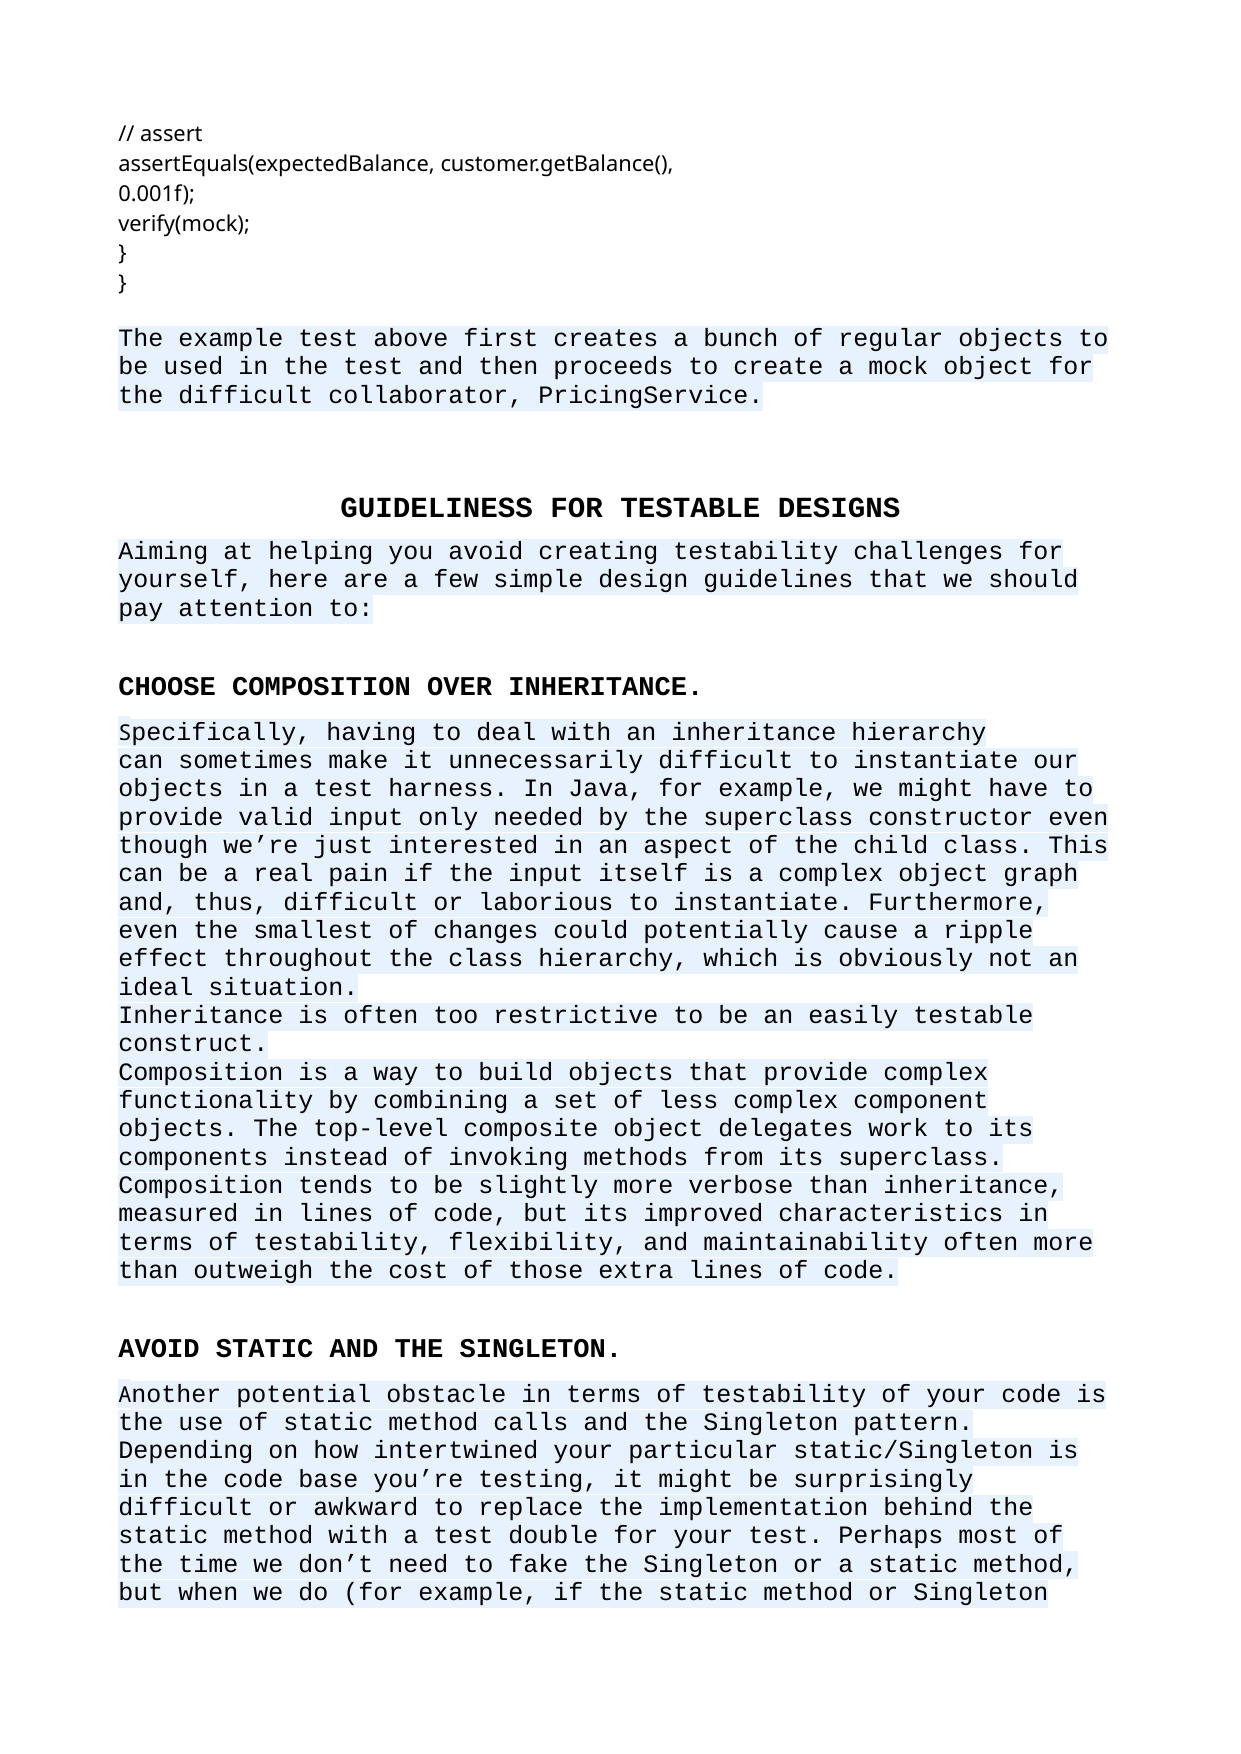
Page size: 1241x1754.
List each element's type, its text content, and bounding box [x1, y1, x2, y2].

subtitle GUIDELINESS FOR TESTABLE DESIGNS [118, 493, 1122, 526]
text Aiming at helping you avoid creating testability challenges for yourself, here are a few simple design guidelines that we should pay attention to: [118, 539, 1122, 624]
text // assert [118, 118, 1122, 148]
text The example test above first creates a bunch of regular objects to be used in the test and then proceeds to create a mock object for the difficult collaborator, PricingService. [118, 326, 1122, 411]
text assertEquals(expectedBalance, customer.getBalance(), [118, 148, 1122, 178]
text Another potential obstacle in terms of testability of your code is the use of static method calls and the Singleton pattern. Depending on how intertwined your particular static/Singleton is in the code base you’re testing, it might be surprisingly [118, 1378, 1122, 1494]
text Specifically, having to deal with an inheritance hierarchy [118, 716, 1122, 747]
text Inheritance is often too restrictive to be an easily testable construct. [118, 1002, 1122, 1059]
text Composition is a way to build objects that provide complex functionality by combining a set of less complex component objects. The top-level composite object delegates work to its components instead of invoking methods from its superclass. [118, 1059, 1122, 1172]
text difficult or awkward to replace the implementation behind the static method with a test double for your test. Perhaps most of the time we don’t need to fake the Singleton or a static method, but when we do (for example, if the static method or Singleton [118, 1494, 1122, 1608]
text effect throughout the class hierarchy, which is obviously not an ideal situation. [118, 946, 1122, 1002]
text } [118, 237, 1122, 267]
subtitle AVOID STATIC AND THE SINGLETON. [118, 1335, 1122, 1366]
text } [118, 267, 1122, 297]
text can sometimes make it unnecessarily difficult to instantiate our objects in a test harness. In Java, for example, we might have to provide valid input only needed by the superclass constructor even though we’re just interested in an aspect of the child class. This can be a real pain if the input itself is a complex object graph and, thus, difficult or laborious to instantiate. Furthermore, even the smallest of changes could potentially cause a ripple [118, 747, 1122, 946]
subtitle CHOOSE COMPOSITION OVER INHERITANCE. [118, 673, 1122, 704]
text verify(mock); [118, 207, 1122, 237]
text 0.001f); [118, 178, 1122, 207]
text Composition tends to be slightly more verbose than inheritance, measured in lines of code, but its improved characteristics in terms of testability, flexibility, and maintainability often more than outweigh the cost of those extra lines of code. [118, 1172, 1122, 1286]
